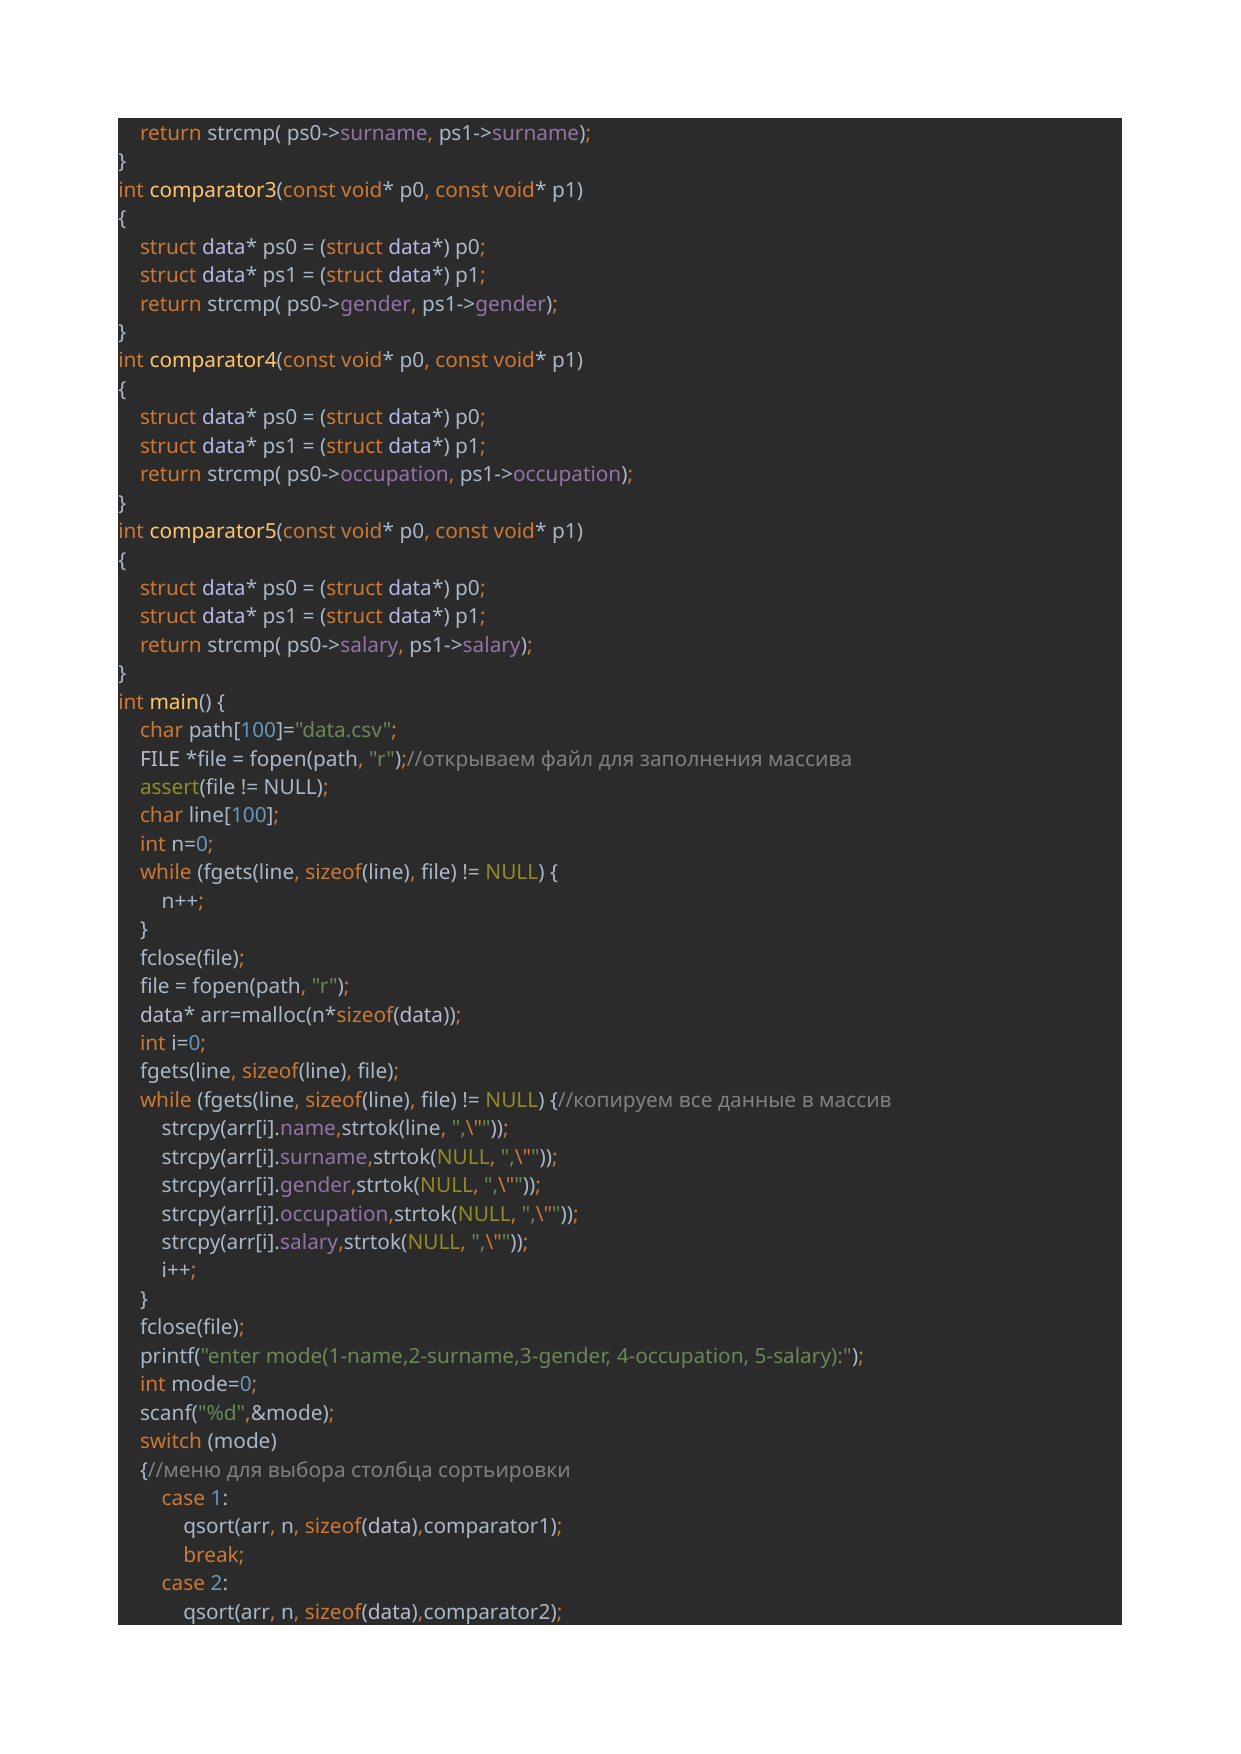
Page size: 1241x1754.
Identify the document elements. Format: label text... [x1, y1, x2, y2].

text return strcmp( ps0->surname, ps1->surname); } int comparator3(const void* p0, const void* p1) { struct data* ps0 = (struct data*) p0; struct data* ps1 = (struct data*) p1; return strcmp( ps0->gender, ps1->gender); } int comparator4(const void* p0, const void* p1) { struct data* ps0 = (struct data*) p0; struct data* ps1 = (struct data*) p1; return strcmp( ps0->occupation, ps1->occupation); } int comparator5(const void* p0, const void* p1) { struct data* ps0 = (struct data*) p0; struct data* ps1 = (struct data*) p1; return strcmp( ps0->salary, ps1->salary); } int main() { char path[100]="data.csv"; FILE *file = fopen(path, "r");//открываем файл для заполнения массива assert(file != NULL); char line[100]; int n=0; while (fgets(line, sizeof(line), file) != NULL) { n++; } fclose(file); file = fopen(path, "r"); data* arr=malloc(n*sizeof(data)); int i=0; fgets(line, sizeof(line), file); while (fgets(line, sizeof(line), file) != NULL) {//копируем все данные в массив strcpy(arr[i].name,strtok(line, ",\"")); strcpy(arr[i].surname,strtok(NULL, ",\"")); strcpy(arr[i].gender,strtok(NULL, ",\"")); strcpy(arr[i].occupation,strtok(NULL, ",\"")); strcpy(arr[i].salary,strtok(NULL, ",\"")); i++; } fclose(file); printf("enter mode(1-name,2-surname,3-gender, 4-occupation, 5-salary):"); int mode=0; scanf("%d",&mode); switch (mode) {//меню для выбора столбца сортьировки case 1: qsort(arr, n, sizeof(data),comparator1); break; case 2: qsort(arr, n, sizeof(data),comparator2); [118, 118, 1122, 1625]
